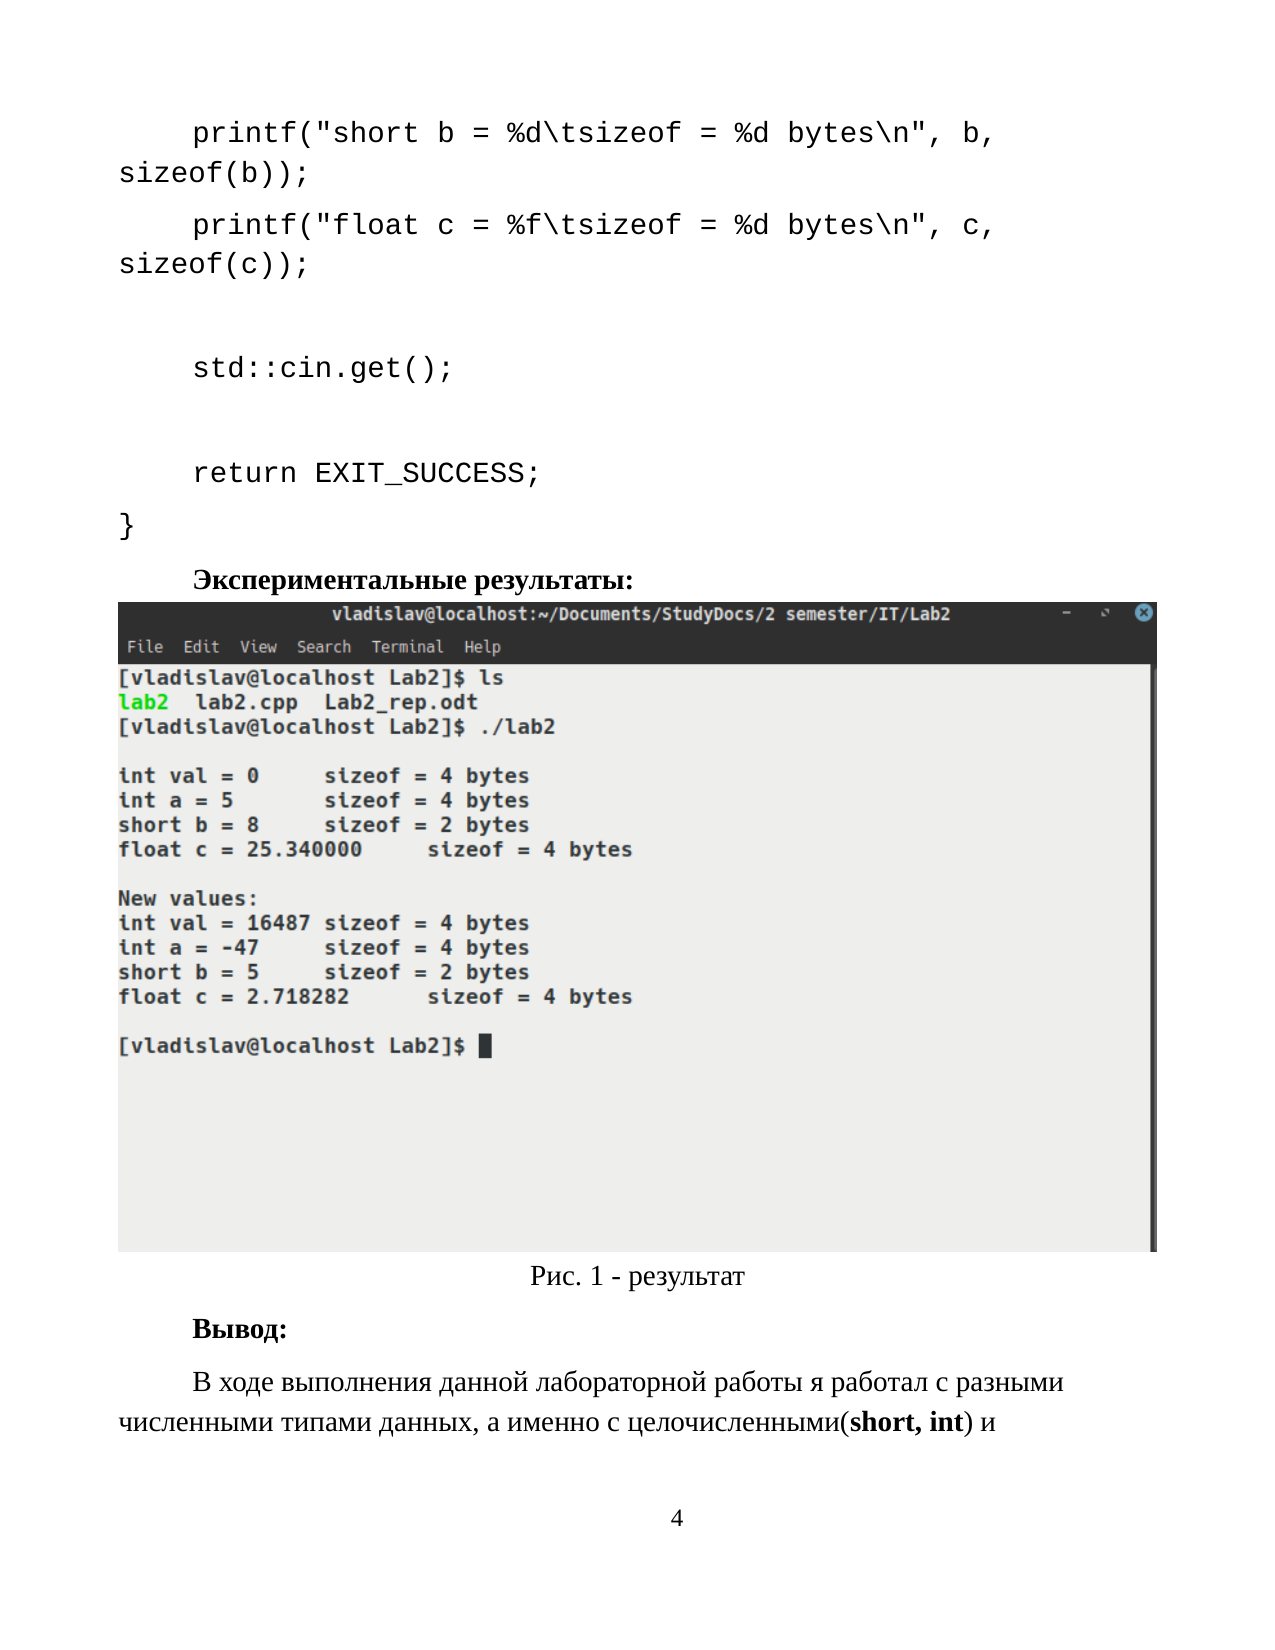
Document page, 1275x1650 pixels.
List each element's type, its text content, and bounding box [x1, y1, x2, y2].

text printf("short b = %d\tsizeof = %d bytes\n", b, sizeof(b)); [118, 118, 1157, 191]
text Рис. 1 - результат [118, 1252, 1157, 1292]
text } [118, 510, 1157, 543]
text В ходе выполнения данной лабораторной работы я работал с разными численными типами данных, а именно с целочисленными(short, int) и [118, 1364, 1157, 1437]
text Экспериментальные результаты: [118, 562, 1157, 595]
picture [118, 602, 1157, 1252]
text return EXIT_SUCCESS; [118, 458, 1157, 491]
text std::cin.get(); [118, 353, 1157, 387]
text printf("float c = %f\tsizeof = %d bytes\n", c, sizeof(c)); [118, 210, 1157, 282]
text Вывод: [118, 1311, 1157, 1344]
